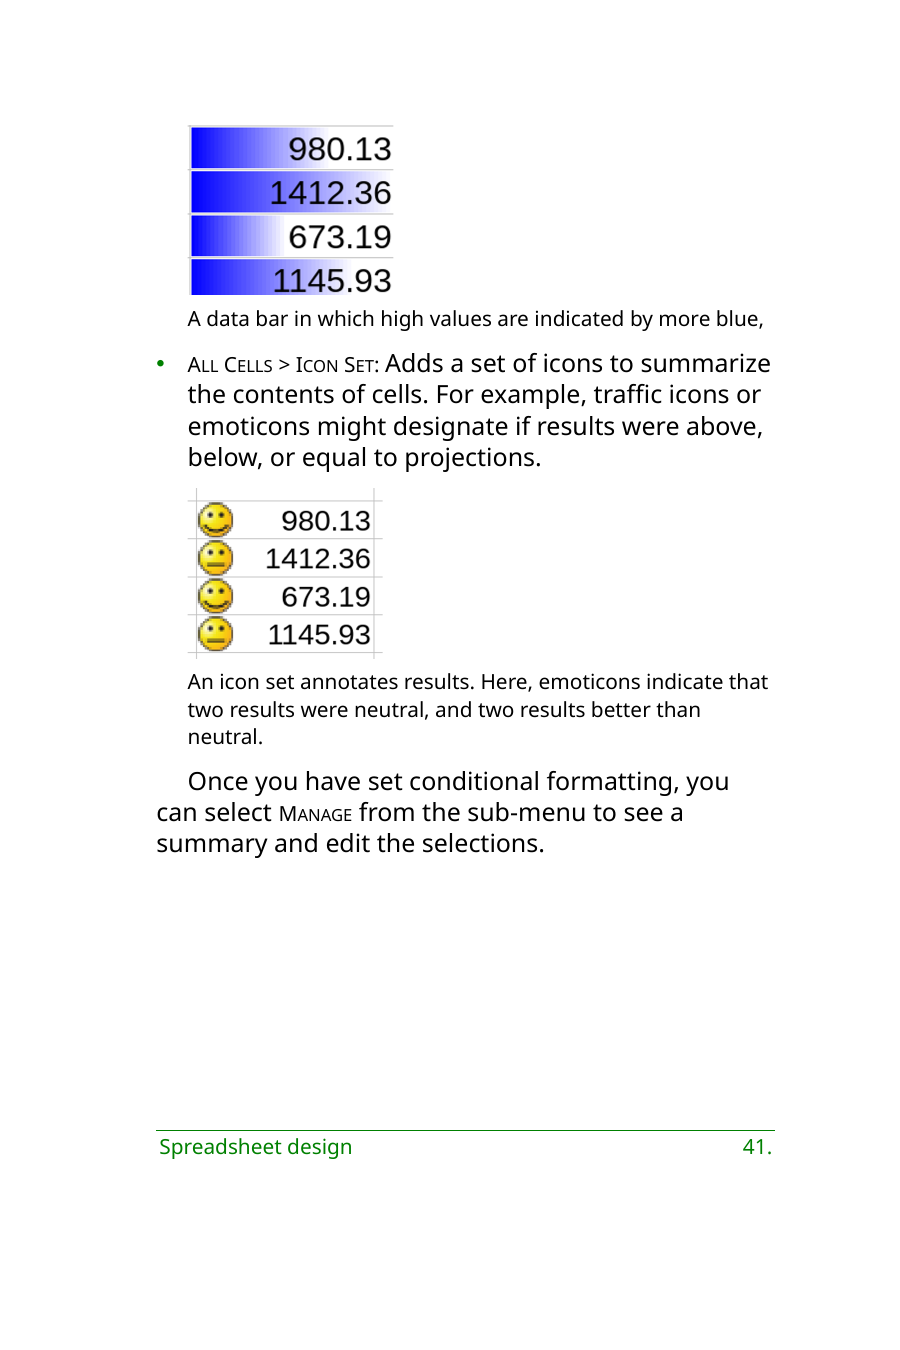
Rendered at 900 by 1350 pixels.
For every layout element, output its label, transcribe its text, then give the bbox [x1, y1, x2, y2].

table_header [188, 488, 775, 660]
table_cell A data bar in which high values are indicated by more blue, [188, 297, 775, 332]
picture [187, 125, 394, 295]
table_cell An icon set annotates results. Here, emoticons indicate that two results were neutral, and two results better than neutral. [188, 660, 775, 749]
table_header [188, 125, 775, 297]
picture [187, 488, 383, 659]
text Once you have set conditional formatting, you can select Manage from the sub-menu to see a summary and edit the selections. [156, 765, 775, 859]
list All Cells > Icon Set: Adds a set of icons to summarize the contents of cells. For example, traffic icons or emoticons might designate if results were above, below, or equal to projections. [156, 348, 775, 473]
